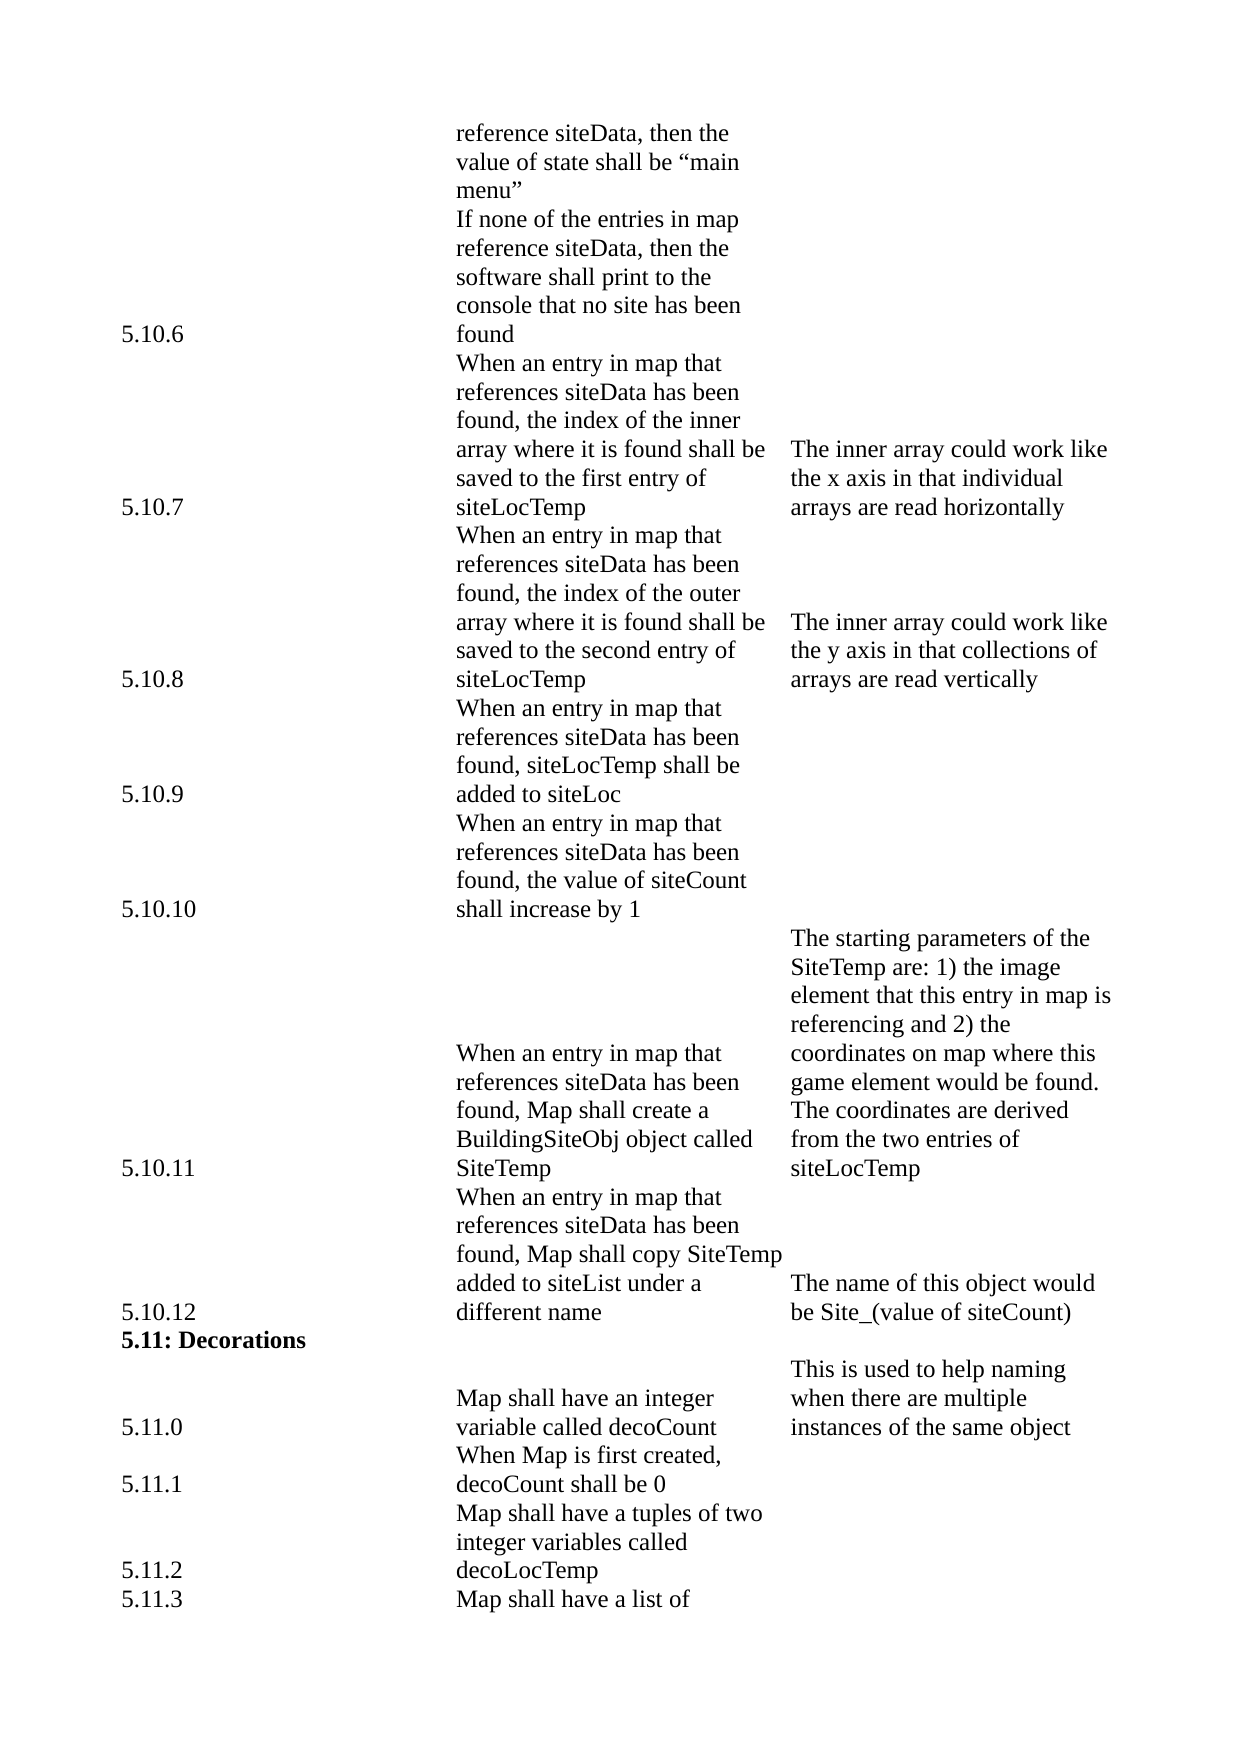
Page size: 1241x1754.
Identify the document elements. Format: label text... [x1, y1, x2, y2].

table_cell 5.11: Decorations [118, 1326, 1122, 1354]
table_cell Map shall have an integer variable called decoCount [453, 1354, 787, 1441]
table_cell [787, 118, 1122, 204]
table_cell Map shall have a list of [453, 1584, 787, 1613]
table_cell The inner array could work like the y axis in that collections of arrays are read vertically [787, 521, 1122, 693]
table_cell 5.10.7 [118, 348, 453, 521]
table_cell 5.10.12 [118, 1182, 453, 1326]
table_cell When an entry in map that references siteData has been found, the index of the outer array where it is found shall be saved to the second entry of siteLocTemp [453, 521, 787, 693]
table_cell Map shall have a tuples of two integer variables called decoLocTemp [453, 1498, 787, 1584]
table_cell 5.11.1 [118, 1441, 453, 1498]
table_cell reference siteData, then the value of state shall be “main menu” [453, 118, 787, 204]
table_cell [787, 204, 1122, 348]
table_cell If none of the entries in map reference siteData, then the software shall print to the console that no site has been found [453, 204, 787, 348]
table_cell When an entry in map that references siteData has been found, Map shall create a BuildingSiteObj object called SiteTemp [453, 923, 787, 1182]
table_cell 5.11.2 [118, 1498, 453, 1584]
table_cell 5.10.11 [118, 923, 453, 1182]
table_cell [787, 1498, 1122, 1584]
table_cell The inner array could work like the x axis in that individual arrays are read horizontally [787, 348, 1122, 521]
table_cell 5.10.10 [118, 808, 453, 923]
table_cell When an entry in map that references siteData has been found, Map shall copy SiteTemp added to siteList under a different name [453, 1182, 787, 1326]
table_cell When an entry in map that references siteData has been found, siteLocTemp shall be added to siteLoc [453, 693, 787, 808]
table_cell The name of this object would be Site_(value of siteCount) [787, 1182, 1122, 1326]
table_cell When Map is first created, decoCount shall be 0 [453, 1441, 787, 1498]
table_cell 5.11.3 [118, 1584, 453, 1613]
table_cell [787, 1441, 1122, 1498]
table_cell 5.10.9 [118, 693, 453, 808]
table_cell When an entry in map that references siteData has been found, the index of the inner array where it is found shall be saved to the first entry of siteLocTemp [453, 348, 787, 521]
table_cell [787, 808, 1122, 923]
table_cell [118, 118, 453, 204]
table_cell [787, 693, 1122, 808]
table_cell 5.11.0 [118, 1354, 453, 1441]
table_cell This is used to help naming when there are multiple instances of the same object [787, 1354, 1122, 1441]
table_cell 5.10.8 [118, 521, 453, 693]
table_cell When an entry in map that references siteData has been found, the value of siteCount shall increase by 1 [453, 808, 787, 923]
table_cell The starting parameters of the SiteTemp are: 1) the image element that this entry in map is referencing and 2) the coordinates on map where this game element would be found. The coordinates are derived from the two entries of siteLocTemp [787, 923, 1122, 1182]
table_cell 5.10.6 [118, 204, 453, 348]
table_cell [787, 1584, 1122, 1613]
